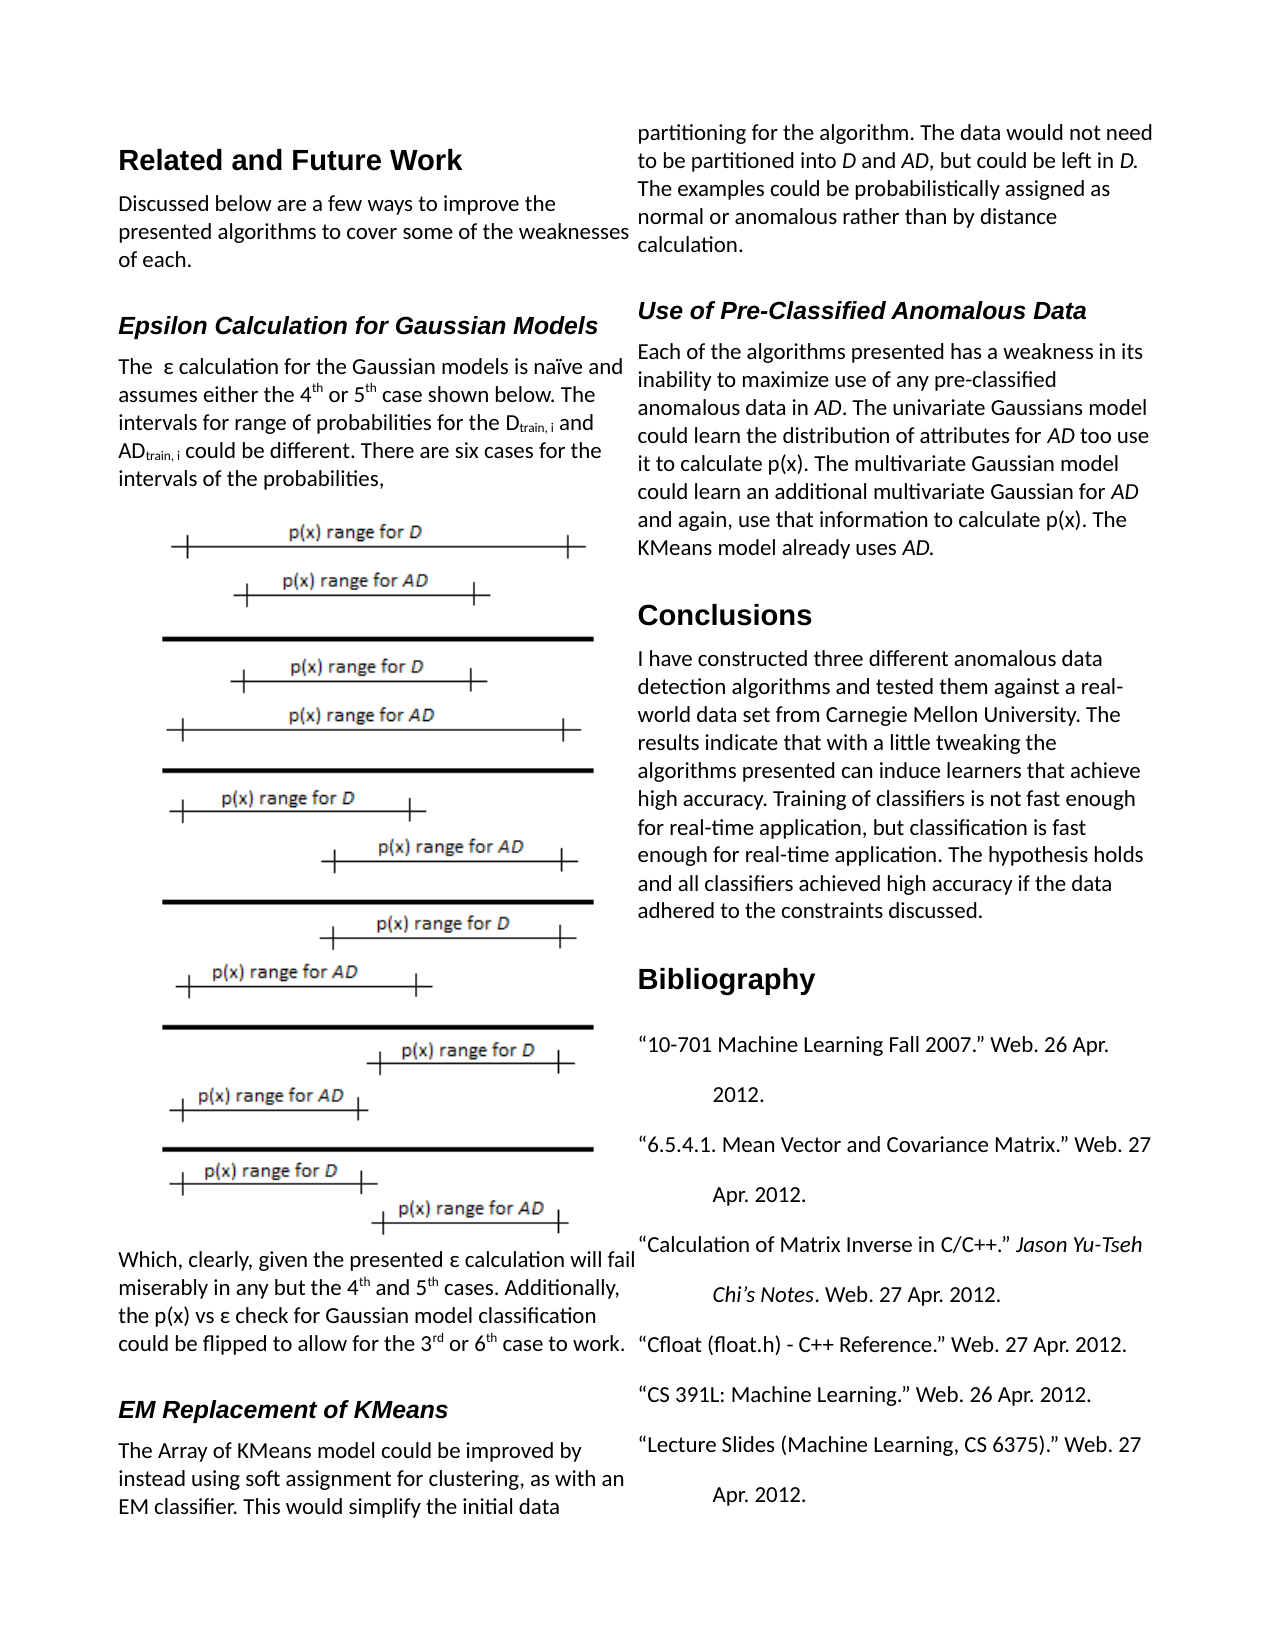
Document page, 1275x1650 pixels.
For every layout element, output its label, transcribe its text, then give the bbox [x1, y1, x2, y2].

text Each of the algorithms presented has a weakness in its inability to maximize use of any pre-classified anomalous data in AD. The univariate Gaussians model could learn the distribution of attributes for AD too use it to calculate p(x). The multivariate Gaussian model could learn an additional multivariate Gaussian for AD and again, use that information to calculate p(x). The KMeans model already uses AD. [637, 337, 1157, 561]
text “10-701 Machine Learning Fall 2007.” Web. 26 Apr. 2012. [637, 1008, 1157, 1108]
text “Lecture Slides (Machine Learning, CS 6375).” Web. 27 Apr. 2012. [637, 1408, 1157, 1508]
text partitioning for the algorithm. The data would not need to be partitioned into D and AD, but could be left in D. The examples could be probabilistically assigned as normal or anomalous rather than by distance calculation. [637, 118, 1157, 258]
text “6.5.4.1. Mean Vector and Covariance Matrix.” Web. 27 Apr. 2012. [637, 1108, 1157, 1208]
picture [162, 504, 594, 1246]
text “Calculation of Matrix Inverse in C/C++.” Jason Yu-Tseh Chi’s Notes. Web. 27 Apr. 2012. [637, 1208, 1157, 1308]
subtitle Related and Future Work [118, 143, 637, 177]
text I have constructed three different anomalous data detection algorithms and tested them against a real-world data set from Carnegie Mellon University. The results indicate that with a little tweaking the algorithms presented can induce learners that achieve high accuracy. Training of classifiers is not fast enough for real-time application, but classification is fast enough for real-time application. The hypothesis holds and all classifiers achieved high accuracy if the data adhered to the constraints discussed. [637, 644, 1157, 925]
text The Array of KMeans model could be improved by instead using soft assignment for clustering, as with an EM classifier. This would simplify the initial data [118, 1436, 637, 1520]
text “Cfloat (float.h) - C++ Reference.” Web. 27 Apr. 2012. [637, 1308, 1157, 1358]
text The ε calculation for the Gaussian models is naïve and assumes either the 4th or 5th case shown below. The intervals for range of probabilities for the Dtrain, i and ADtrain, i could be different. There are six cases for the intervals of the probabilities, [118, 352, 637, 492]
subtitle Conclusions [637, 598, 1157, 632]
text Discussed below are a few ways to improve the presented algorithms to cover some of the weaknesses of each. [118, 189, 637, 273]
subtitle Bibliography [637, 962, 1157, 996]
subtitle EM Replacement of KMeans [118, 1395, 637, 1423]
text “CS 391L: Machine Learning.” Web. 26 Apr. 2012. [637, 1358, 1157, 1408]
subtitle Epsilon Calculation for Gaussian Models [118, 311, 637, 339]
text Which, clearly, given the presented ε calculation will fail miserably in any but the 4th and 5th cases. Additionally, the p(x) vs ε check for Gaussian model classification could be flipped to allow for the 3rd or 6th case to work. [118, 504, 637, 1357]
subtitle Use of Pre-Classified Anomalous Data [637, 296, 1157, 324]
